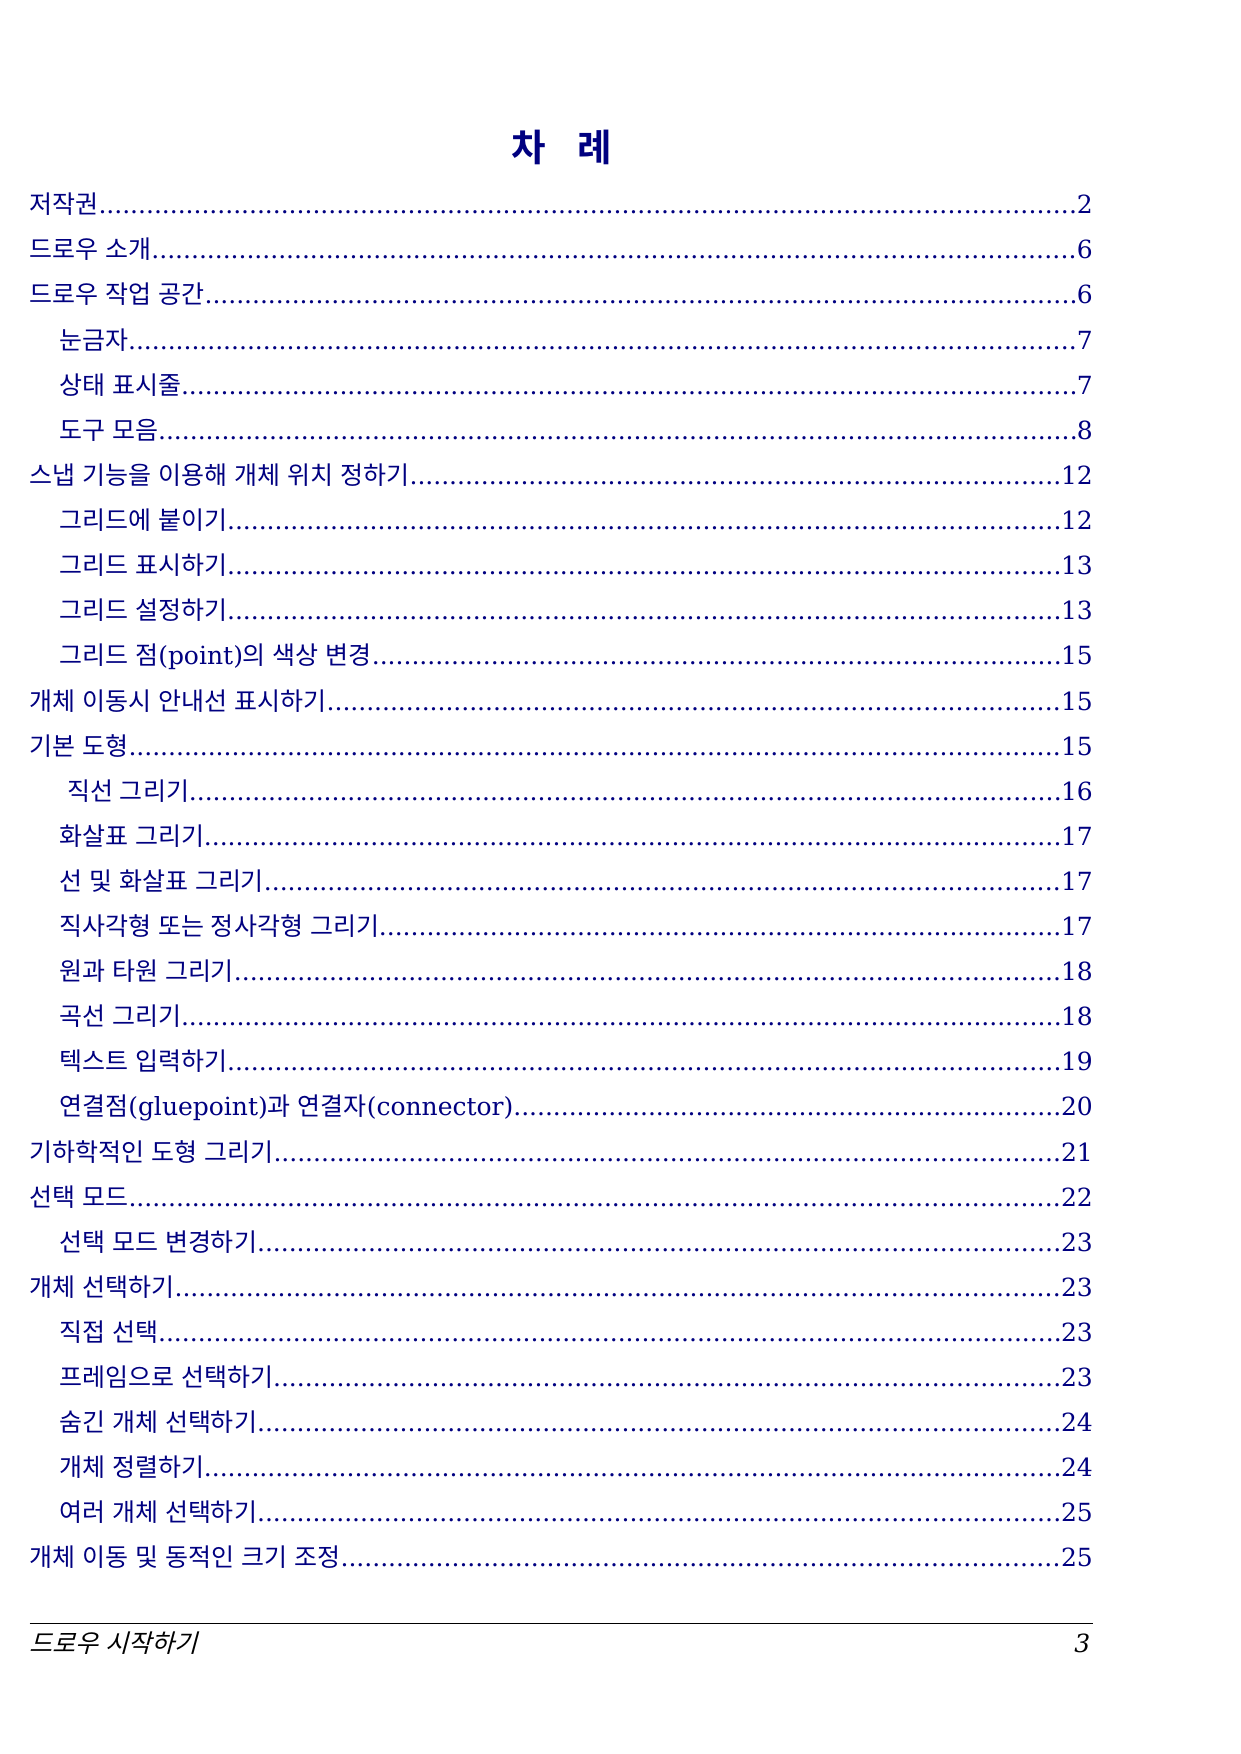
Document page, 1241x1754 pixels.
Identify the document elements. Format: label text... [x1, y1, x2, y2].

text 선택 모드 변경하기 23 [59, 1222, 1093, 1258]
text 저작권 2 [29, 185, 1093, 221]
text 직선 그리기 16 [59, 771, 1093, 807]
text 선 및 화살표 그리기 17 [59, 861, 1093, 898]
text 스냅 기능을 이용해 개체 위치 정하기 12 [29, 455, 1093, 492]
text 도구 모음 8 [59, 410, 1093, 447]
text 선택 모드 22 [29, 1177, 1093, 1213]
text 직사각형 또는 정사각형 그리기 17 [59, 906, 1093, 943]
text 개체 선택하기 23 [29, 1267, 1093, 1303]
text 화살표 그리기 17 [59, 816, 1093, 852]
text 텍스트 입력하기 19 [59, 1042, 1093, 1078]
text 개체 이동 및 동적인 크기 조정 25 [29, 1538, 1093, 1574]
text 프레임으로 선택하기 23 [59, 1357, 1093, 1394]
text 여러 개체 선택하기 25 [59, 1493, 1093, 1529]
text 그리드에 붙이기 12 [59, 501, 1093, 537]
text 드로우 소개 6 [29, 230, 1093, 266]
text 차 례 [29, 118, 1093, 172]
text 그리드 점(point)의 색상 변경 15 [59, 636, 1093, 672]
text 원과 타원 그리기 18 [59, 952, 1093, 988]
text 개체 이동시 안내선 표시하기 15 [29, 681, 1093, 717]
text 눈금자 7 [59, 320, 1093, 356]
text 숨긴 개체 선택하기 24 [59, 1403, 1093, 1439]
text 그리드 표시하기 13 [59, 546, 1093, 582]
text 직접 선택 23 [59, 1312, 1093, 1349]
text 드로우 작업 공간 6 [29, 275, 1093, 311]
text 상태 표시줄 7 [59, 365, 1093, 401]
text 연결점(gluepoint)과 연결자(connector) 20 [59, 1087, 1093, 1123]
text 그리드 설정하기 13 [59, 591, 1093, 627]
text 개체 정렬하기 24 [59, 1448, 1093, 1484]
text 기하학적인 도형 그리기 21 [29, 1132, 1093, 1168]
text 기본 도형 15 [29, 726, 1093, 762]
text 곡선 그리기 18 [59, 997, 1093, 1033]
